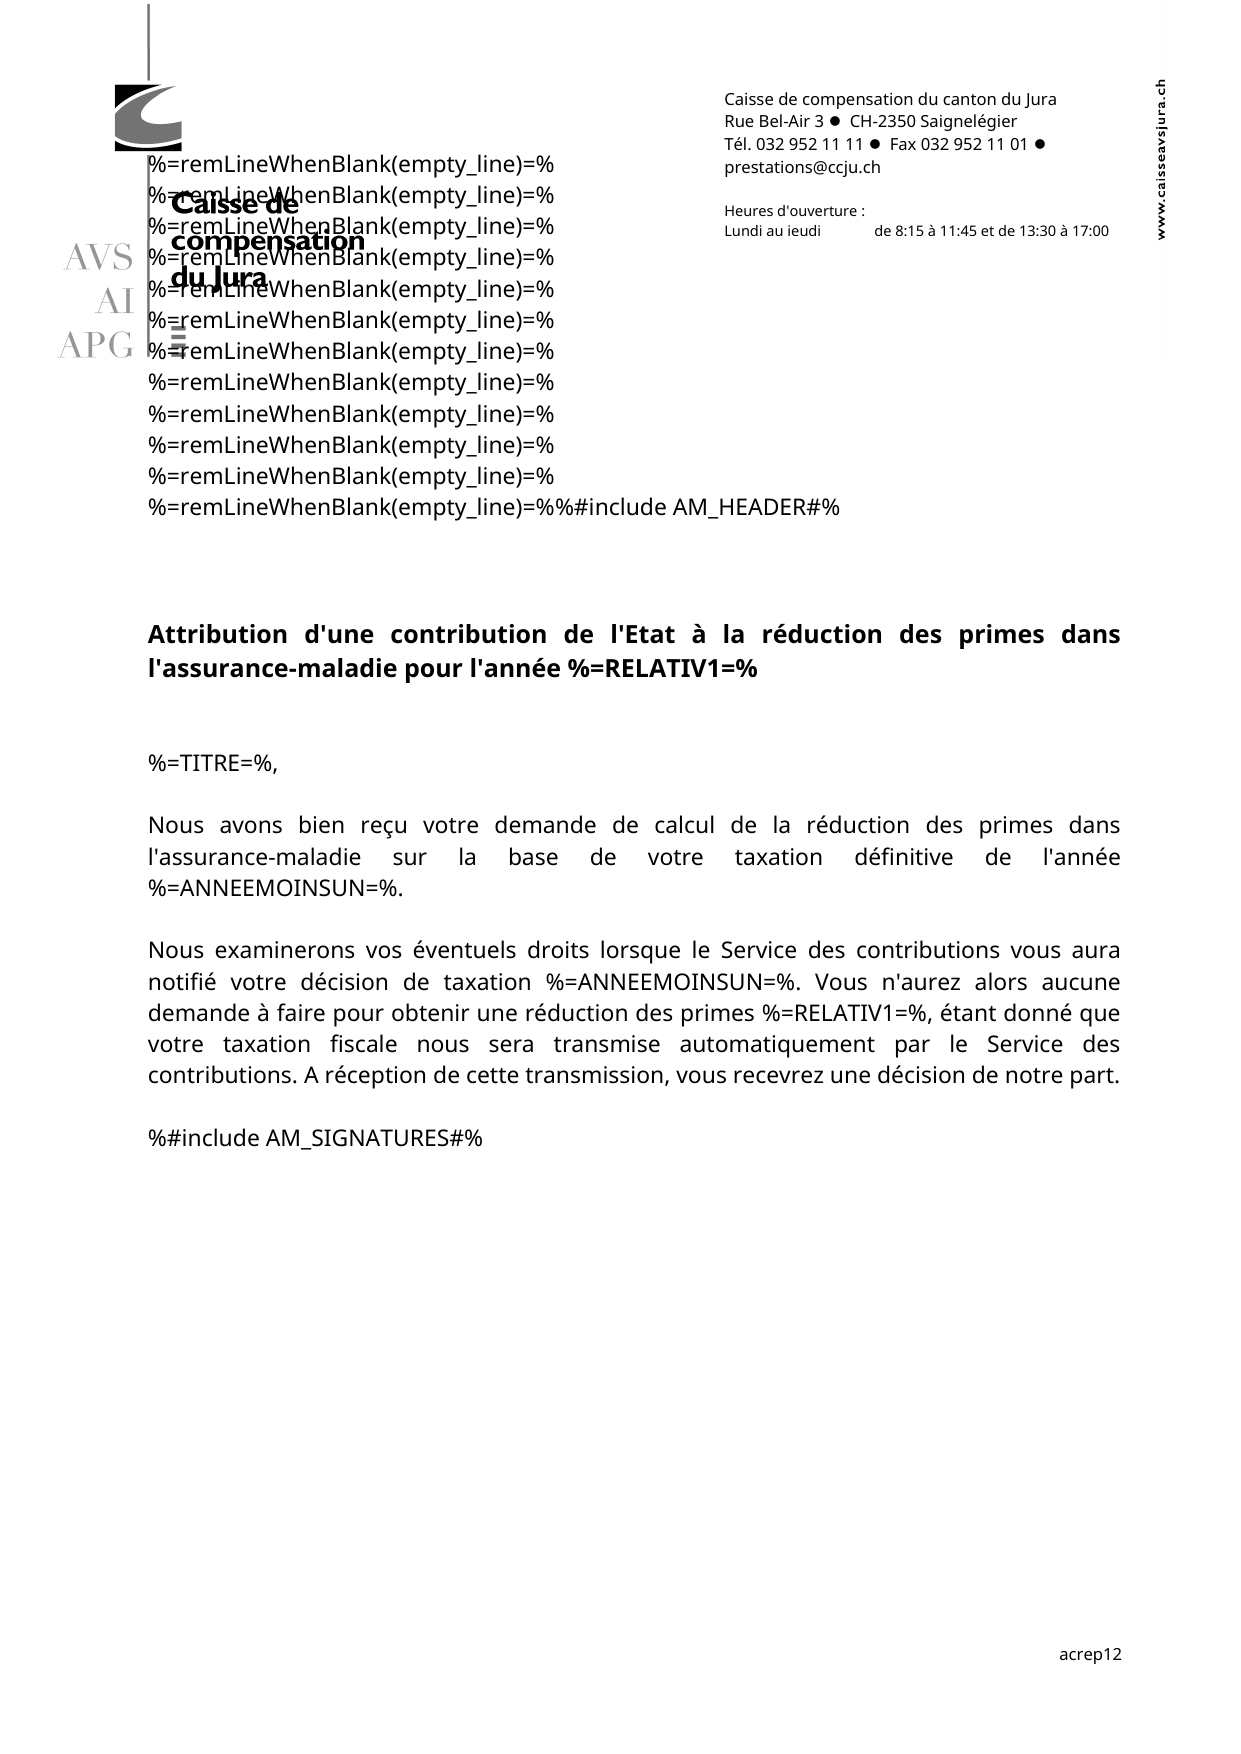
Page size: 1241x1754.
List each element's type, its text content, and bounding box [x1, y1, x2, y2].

picture [214, 348, 220, 358]
text %=remLineWhenBlank(empty_line)=% [366, 210, 683, 241]
picture [245, 348, 251, 358]
text %=remLineWhenBlank(empty_line)=% [366, 179, 683, 210]
text %=remLineWhenBlank(empty_line)=% [148, 460, 1122, 491]
text %=remLineWhenBlank(empty_line)=% [148, 335, 1122, 366]
text %=remLineWhenBlank(empty_line)=% [366, 241, 1122, 273]
text %=remLineWhenBlank(empty_line)=% [148, 429, 1122, 460]
picture [206, 348, 212, 358]
text %#include AM_SIGNATURES#% [148, 1122, 1122, 1153]
picture [1155, 1, 1168, 358]
text Nous avons bien reçu votre demande de calcul de la réduction des primes dans l'assurance-maladie sur la base de votre taxation définitive de l'année %=ANNEEMOINSUN=%. [148, 809, 1122, 903]
picture [335, 344, 342, 350]
text %=remLineWhenBlank(empty_line)=% [366, 273, 1122, 304]
text %=remLineWhenBlank(empty_line)=% [366, 304, 1122, 335]
picture [294, 348, 300, 358]
picture [321, 348, 327, 358]
text %=remLineWhenBlank(empty_line)=%%#include AM_HEADER#% [148, 491, 1122, 523]
picture [335, 351, 342, 357]
text %=remLineWhenBlank(empty_line)=% [148, 366, 1122, 398]
text Attribution d'une contribution de l'Etat à la réduction des primes dans l'assurance‑maladie pour l'année %=RELATIV1=% [148, 616, 1122, 684]
picture [56, 1, 365, 358]
text %=remLineWhenBlank(empty_line)=% [148, 398, 1122, 429]
text %=TITRE=%, [148, 747, 1122, 778]
picture [275, 346, 282, 358]
text Nous examinerons vos éventuels droits lorsque le Service des contributions vous aura notifié votre décision de taxation %=ANNEEMOINSUN=%. Vous n'aurez alors aucune demande à faire pour obtenir une réduction des primes %=RELATIV1=%, étant donné que votre taxation fiscale nous sera transmise automatiquement par le Service des contributions. A réception de cette transmission, vous recevrez une décision de notre part. [148, 934, 1122, 1091]
text %=remLineWhenBlank(empty_line)=% [366, 148, 683, 179]
